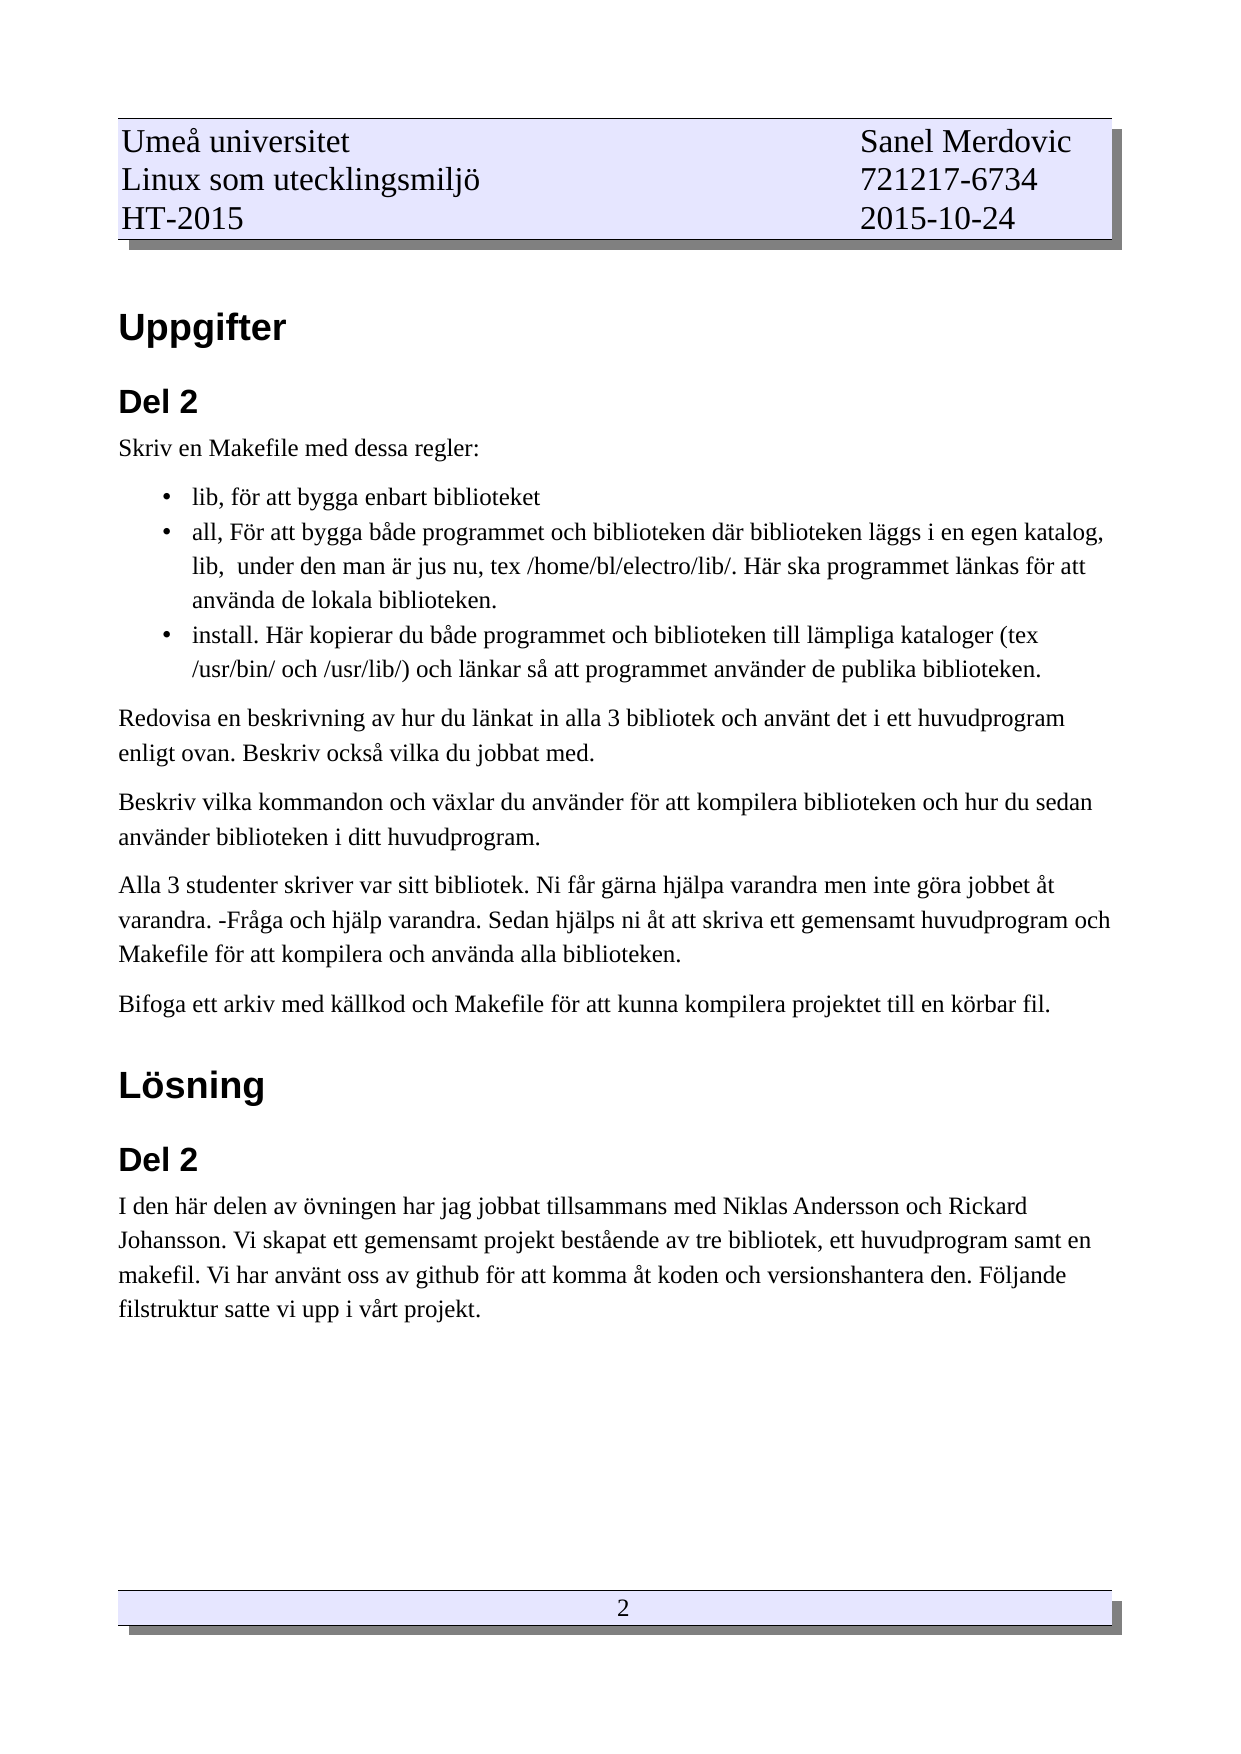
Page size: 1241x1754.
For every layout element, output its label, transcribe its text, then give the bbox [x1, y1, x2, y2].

subtitle Del 2 [118, 1140, 1122, 1178]
text I den här delen av övningen har jag jobbat tillsammans med Niklas Andersson och Rickard Johansson. Vi skapat ett gemensamt projekt bestående av tre bibliotek, ett huvudprogram samt en makefil. Vi har använt oss av github för att komma åt koden och versionshantera den. Följande filstruktur satte vi upp i vårt projekt. [118, 1191, 1122, 1323]
list lib, för att bygga enbart biblioteket [162, 482, 1122, 511]
text Bifoga ett arkiv med källkod och Makefile för att kunna kompilera projektet till en körbar fil. [118, 989, 1122, 1017]
subtitle Del 2 [118, 382, 1122, 421]
text Beskriv vilka kommandon och växlar du använder för att kompilera biblioteken och hur du sedan använder biblioteken i ditt huvudprogram. [118, 787, 1122, 850]
list all, För att bygga både programmet och biblioteken där biblioteken läggs i en egen katalog, lib, under den man är jus nu, tex /home/bl/electro/lib/. Här ska programmet länkas för att använda de lokala biblioteken. [162, 517, 1122, 614]
subtitle Uppgifter [118, 305, 1122, 348]
subtitle Lösning [118, 1063, 1122, 1106]
text Skriv en Makefile med dessa regler: [118, 433, 1122, 462]
text Redovisa en beskrivning av hur du länkat in alla 3 bibliotek och använt det i ett huvudprogram enligt ovan. Beskriv också vilka du jobbat med. [118, 703, 1122, 767]
text Alla 3 studenter skriver var sitt bibliotek. Ni får gärna hjälpa varandra men inte göra jobbet åt varandra. -Fråga och hjälp varandra. Sedan hjälps ni åt att skriva ett gemensamt huvudprogram och Makefile för att kompilera och använda alla biblioteken. [118, 871, 1122, 968]
list install. Här kopierar du både programmet och biblioteken till lämpliga kataloger (tex /usr/bin/ och /usr/lib/) och länkar så att programmet använder de publika biblioteken. [162, 620, 1122, 683]
